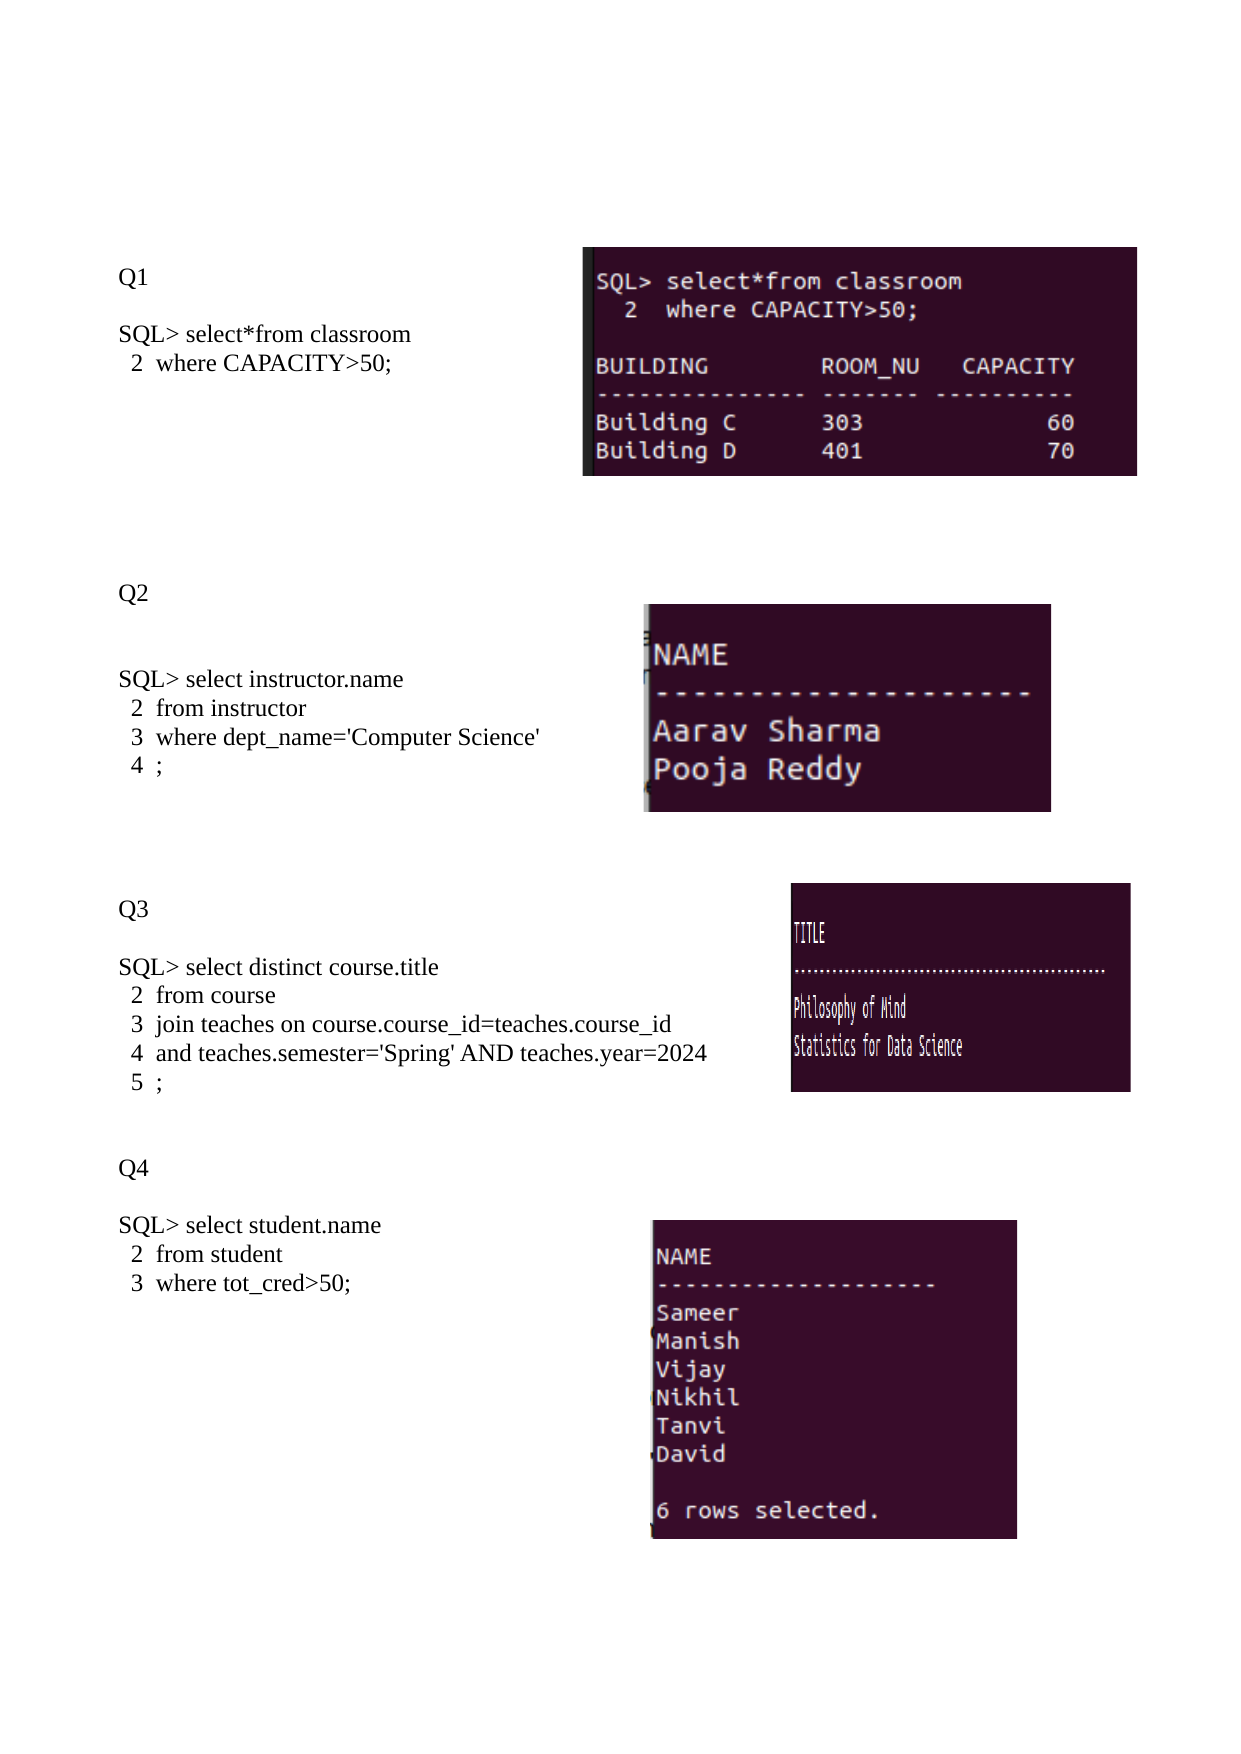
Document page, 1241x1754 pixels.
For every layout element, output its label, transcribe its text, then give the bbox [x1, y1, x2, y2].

text 2 from student [118, 1239, 650, 1268]
text 3 where dept_name='Computer Science' [118, 722, 643, 751]
picture [790, 883, 1131, 1092]
text 2 from instructor [118, 693, 643, 722]
text 2 from course [118, 981, 790, 1009]
text SQL> select*from classroom [118, 319, 582, 348]
text 4 and teaches.semester='Spring' AND teaches.year=2024 [118, 1038, 790, 1067]
picture [650, 1220, 1018, 1539]
text SQL> select student.name [118, 1211, 1122, 1239]
text Q3 [118, 894, 790, 923]
text Q4 [118, 1153, 1122, 1182]
text 4 ; [118, 751, 643, 779]
text [1052, 664, 1122, 693]
text [1052, 722, 1122, 751]
text SQL> select distinct course.title [118, 952, 790, 981]
picture [582, 247, 1138, 476]
text [1018, 1239, 1122, 1268]
text 5 ; [118, 1067, 1122, 1096]
text [1018, 1268, 1122, 1297]
text 3 join teaches on course.course_id=teaches.course_id [118, 1009, 790, 1038]
picture [643, 604, 1052, 812]
text Q1 [118, 262, 582, 291]
text Q2 [118, 578, 1122, 607]
text 2 where CAPACITY>50; [118, 348, 582, 377]
text [1052, 693, 1122, 722]
text [1052, 751, 1122, 779]
text 3 where tot_cred>50; [118, 1268, 650, 1297]
text SQL> select instructor.name [118, 664, 643, 693]
